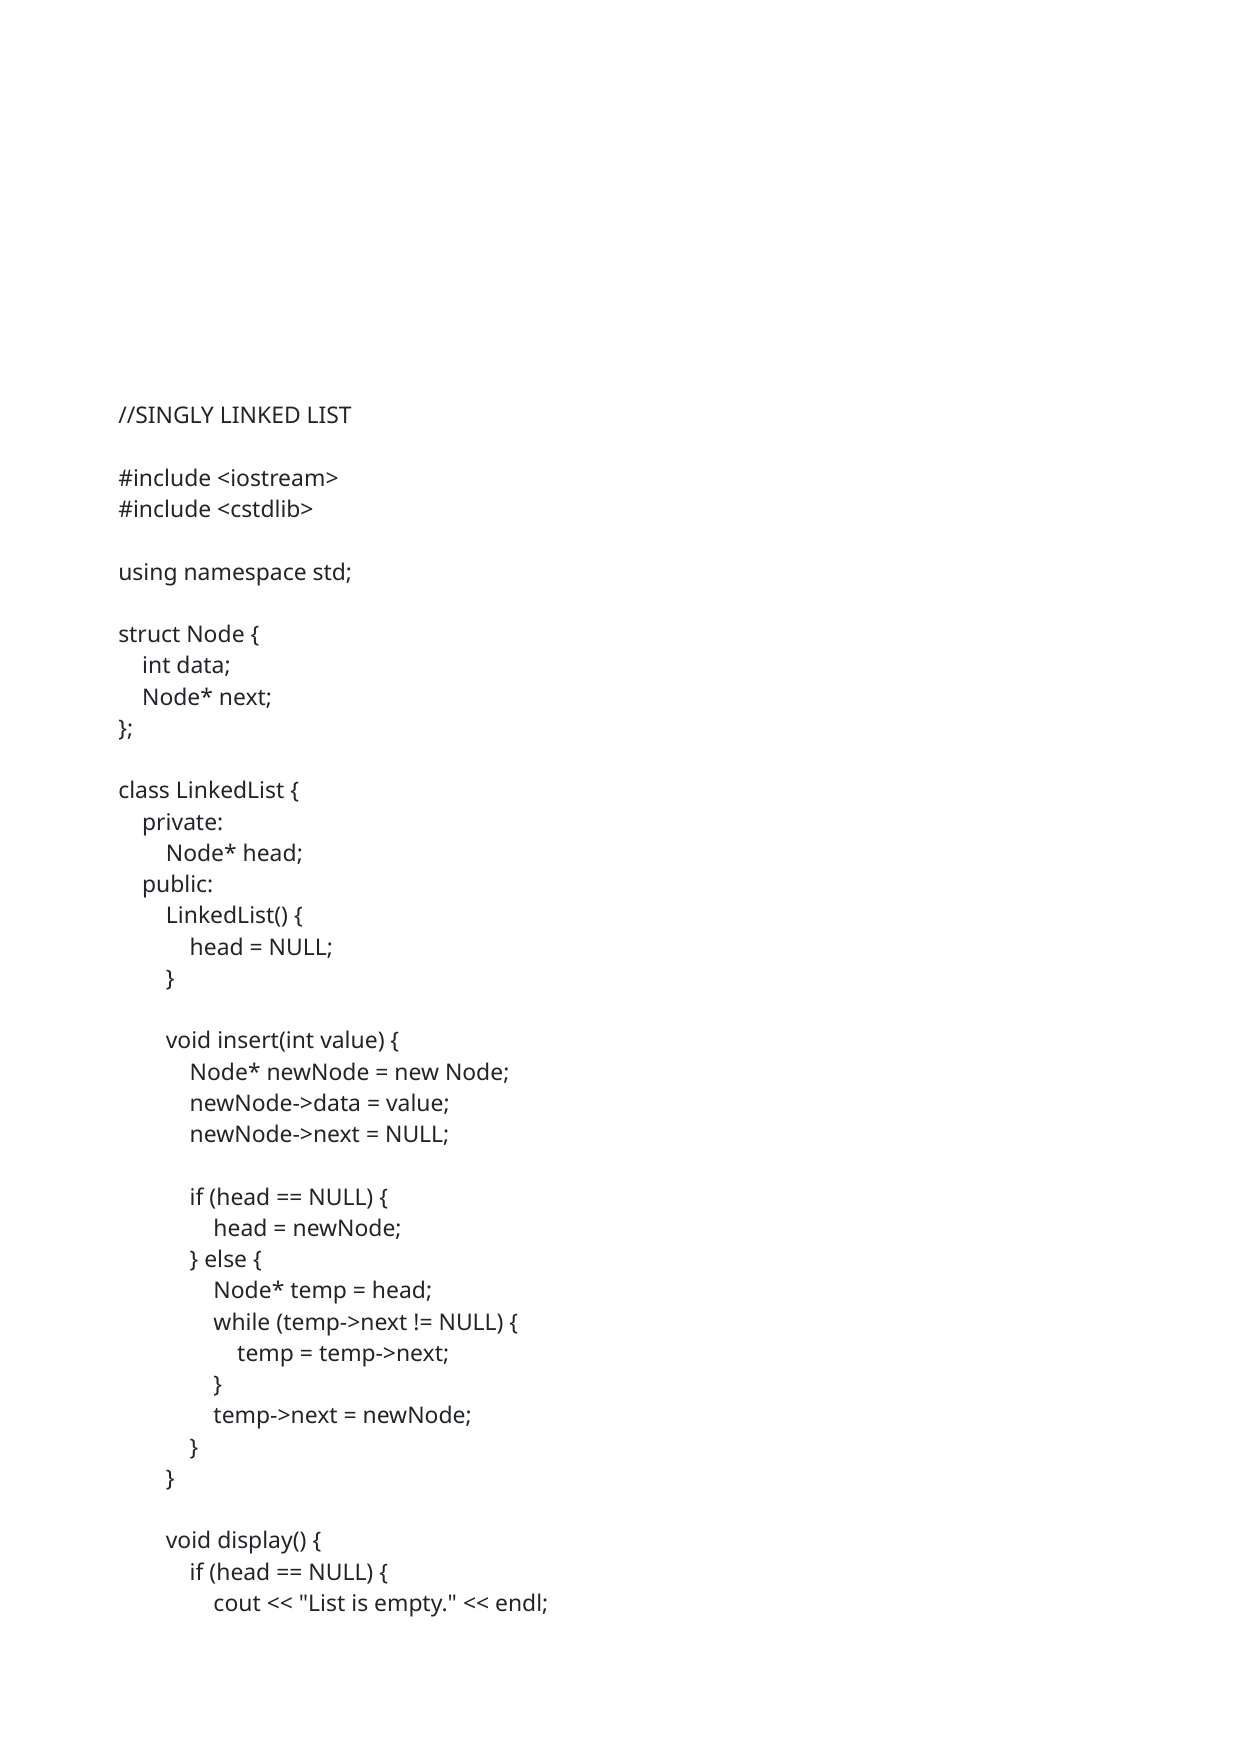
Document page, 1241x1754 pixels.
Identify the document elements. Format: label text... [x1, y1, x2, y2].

text Node* temp = head; [118, 1274, 1122, 1306]
text //SINGLY LINKED LIST [118, 399, 1122, 462]
text cout << "List is empty." << endl; [118, 1587, 1122, 1618]
text if (head == NULL) { [118, 1181, 1122, 1212]
text int data; [118, 649, 1122, 681]
text temp = temp->next; [118, 1337, 1122, 1368]
text void insert(int value) { [118, 1024, 1122, 1056]
text public: [118, 868, 1122, 899]
text #include <iostream> [118, 462, 1122, 493]
text } else { [118, 1243, 1122, 1274]
text temp->next = newNode; [118, 1399, 1122, 1431]
text } [118, 1368, 1122, 1399]
text while (temp->next != NULL) { [118, 1306, 1122, 1337]
text Node* next; [118, 681, 1122, 712]
text } [118, 1431, 1122, 1462]
text } [118, 962, 1122, 993]
text private: [118, 806, 1122, 837]
text if (head == NULL) { [118, 1556, 1122, 1587]
text #include <cstdlib> [118, 493, 1122, 524]
text LinkedList() { [118, 899, 1122, 931]
text class LinkedList { [118, 774, 1122, 806]
text Node* head; [118, 837, 1122, 868]
text } [118, 1462, 1122, 1493]
text void display() { [118, 1524, 1122, 1556]
text }; [118, 712, 1122, 743]
text newNode->data = value; [118, 1087, 1122, 1118]
text newNode->next = NULL; [118, 1118, 1122, 1149]
text using namespace std; [118, 556, 1122, 587]
text struct Node { [118, 618, 1122, 649]
text head = newNode; [118, 1212, 1122, 1243]
text head = NULL; [118, 931, 1122, 962]
text Node* newNode = new Node; [118, 1056, 1122, 1087]
